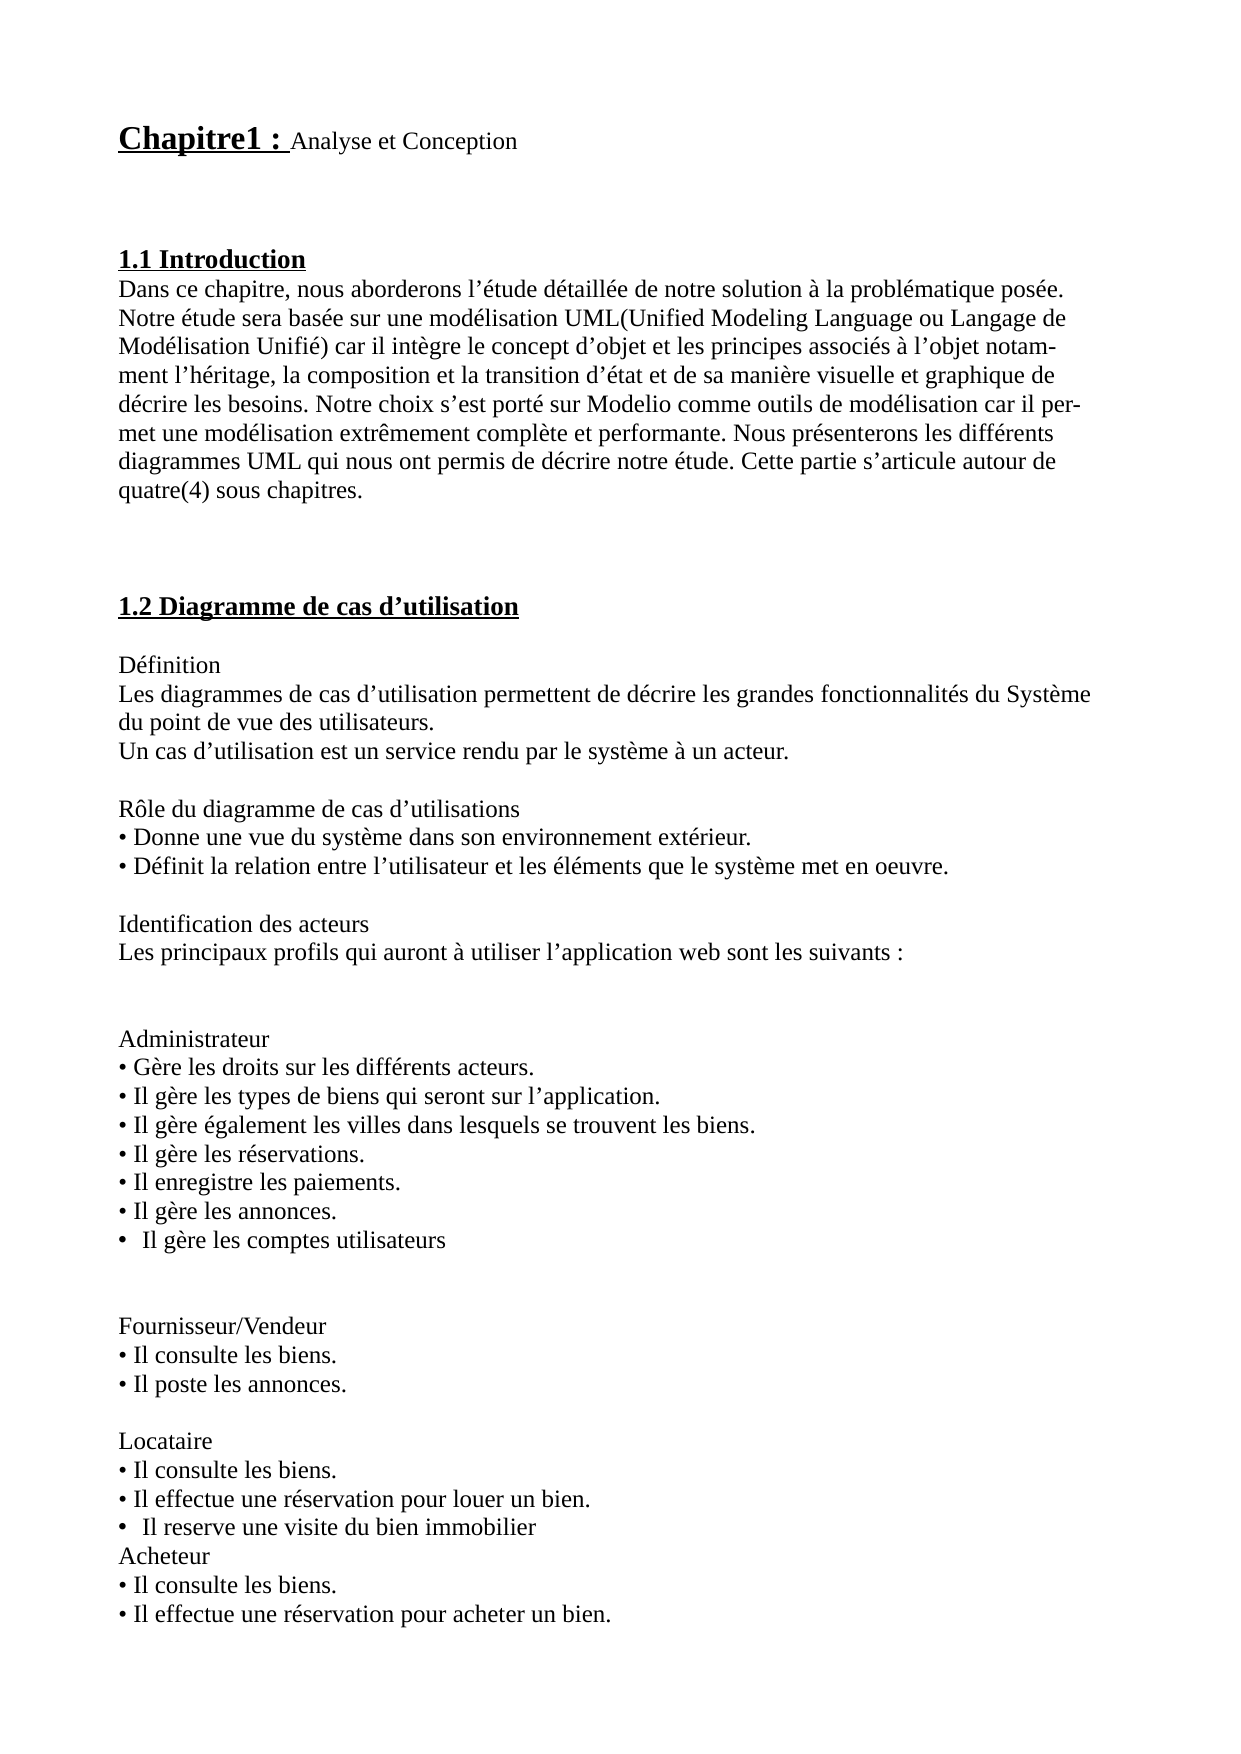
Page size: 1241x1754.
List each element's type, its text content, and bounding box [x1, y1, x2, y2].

text Administrateur [118, 1024, 1122, 1052]
text • Il consulte les biens. [118, 1570, 1122, 1599]
text • Il effectue une réservation pour louer un bien. [118, 1484, 1122, 1512]
text Rôle du diagramme de cas d’utilisations [118, 794, 1122, 822]
text • Il gère les réservations. [118, 1139, 1122, 1167]
text • Gère les droits sur les différents acteurs. [118, 1052, 1122, 1081]
text 1.1 Introduction [118, 243, 1122, 274]
text Les diagrammes de cas d’utilisation permettent de décrire les grandes fonctionnalités du Système [118, 679, 1122, 707]
text • Il consulte les biens. [118, 1340, 1122, 1369]
text décrire les besoins. Notre choix s’est porté sur Modelio comme outils de modélisation car il per- [118, 389, 1122, 418]
text diagrammes UML qui nous ont permis de décrire notre étude. Cette partie s’articule autour de [118, 446, 1122, 475]
text • Donne une vue du système dans son environnement extérieur. [118, 822, 1122, 851]
text du point de vue des utilisateurs. [118, 707, 1122, 736]
text Notre étude sera basée sur une modélisation UML(Unified Modeling Language ou Langage de [118, 303, 1122, 331]
text • Il effectue une réservation pour acheter un bien. [118, 1599, 1122, 1627]
text • Il enregistre les paiements. [118, 1167, 1122, 1196]
text Fournisseur/Vendeur [118, 1311, 1122, 1340]
text quatre(4) sous chapitres. [118, 475, 1122, 504]
text Modélisation Unifié) car il intègre le concept d’objet et les principes associés à l’objet notam- [118, 331, 1122, 360]
text met une modélisation extrêmement complète et performante. Nous présenterons les différents [118, 418, 1122, 446]
text Un cas d’utilisation est un service rendu par le système à un acteur. [118, 736, 1122, 765]
text • Définit la relation entre l’utilisateur et les éléments que le système met en oeuvre. [118, 851, 1122, 880]
text • Il gère les annonces. [118, 1196, 1122, 1225]
text • Il poste les annonces. [118, 1369, 1122, 1397]
list Il gère les comptes utilisateurs [118, 1225, 1122, 1254]
text ment l’héritage, la composition et la transition d’état et de sa manière visuelle et graphique de [118, 360, 1122, 389]
text 1.2 Diagramme de cas d’utilisation [118, 590, 1122, 621]
text Acheteur [118, 1541, 1122, 1570]
text Définition [118, 650, 1122, 679]
text Locataire [118, 1426, 1122, 1455]
text Chapitre1 : Analyse et Conception [118, 118, 1122, 156]
text • Il gère également les villes dans lesquels se trouvent les biens. [118, 1110, 1122, 1139]
text • Il gère les types de biens qui seront sur l’application. [118, 1081, 1122, 1110]
text Identification des acteurs [118, 909, 1122, 937]
text Les principaux profils qui auront à utiliser l’application web sont les suivants : [118, 937, 1122, 966]
text • Il consulte les biens. [118, 1455, 1122, 1484]
text Dans ce chapitre, nous aborderons l’étude détaillée de notre solution à la problématique posée. [118, 274, 1122, 303]
list Il reserve une visite du bien immobilier [118, 1512, 1122, 1541]
